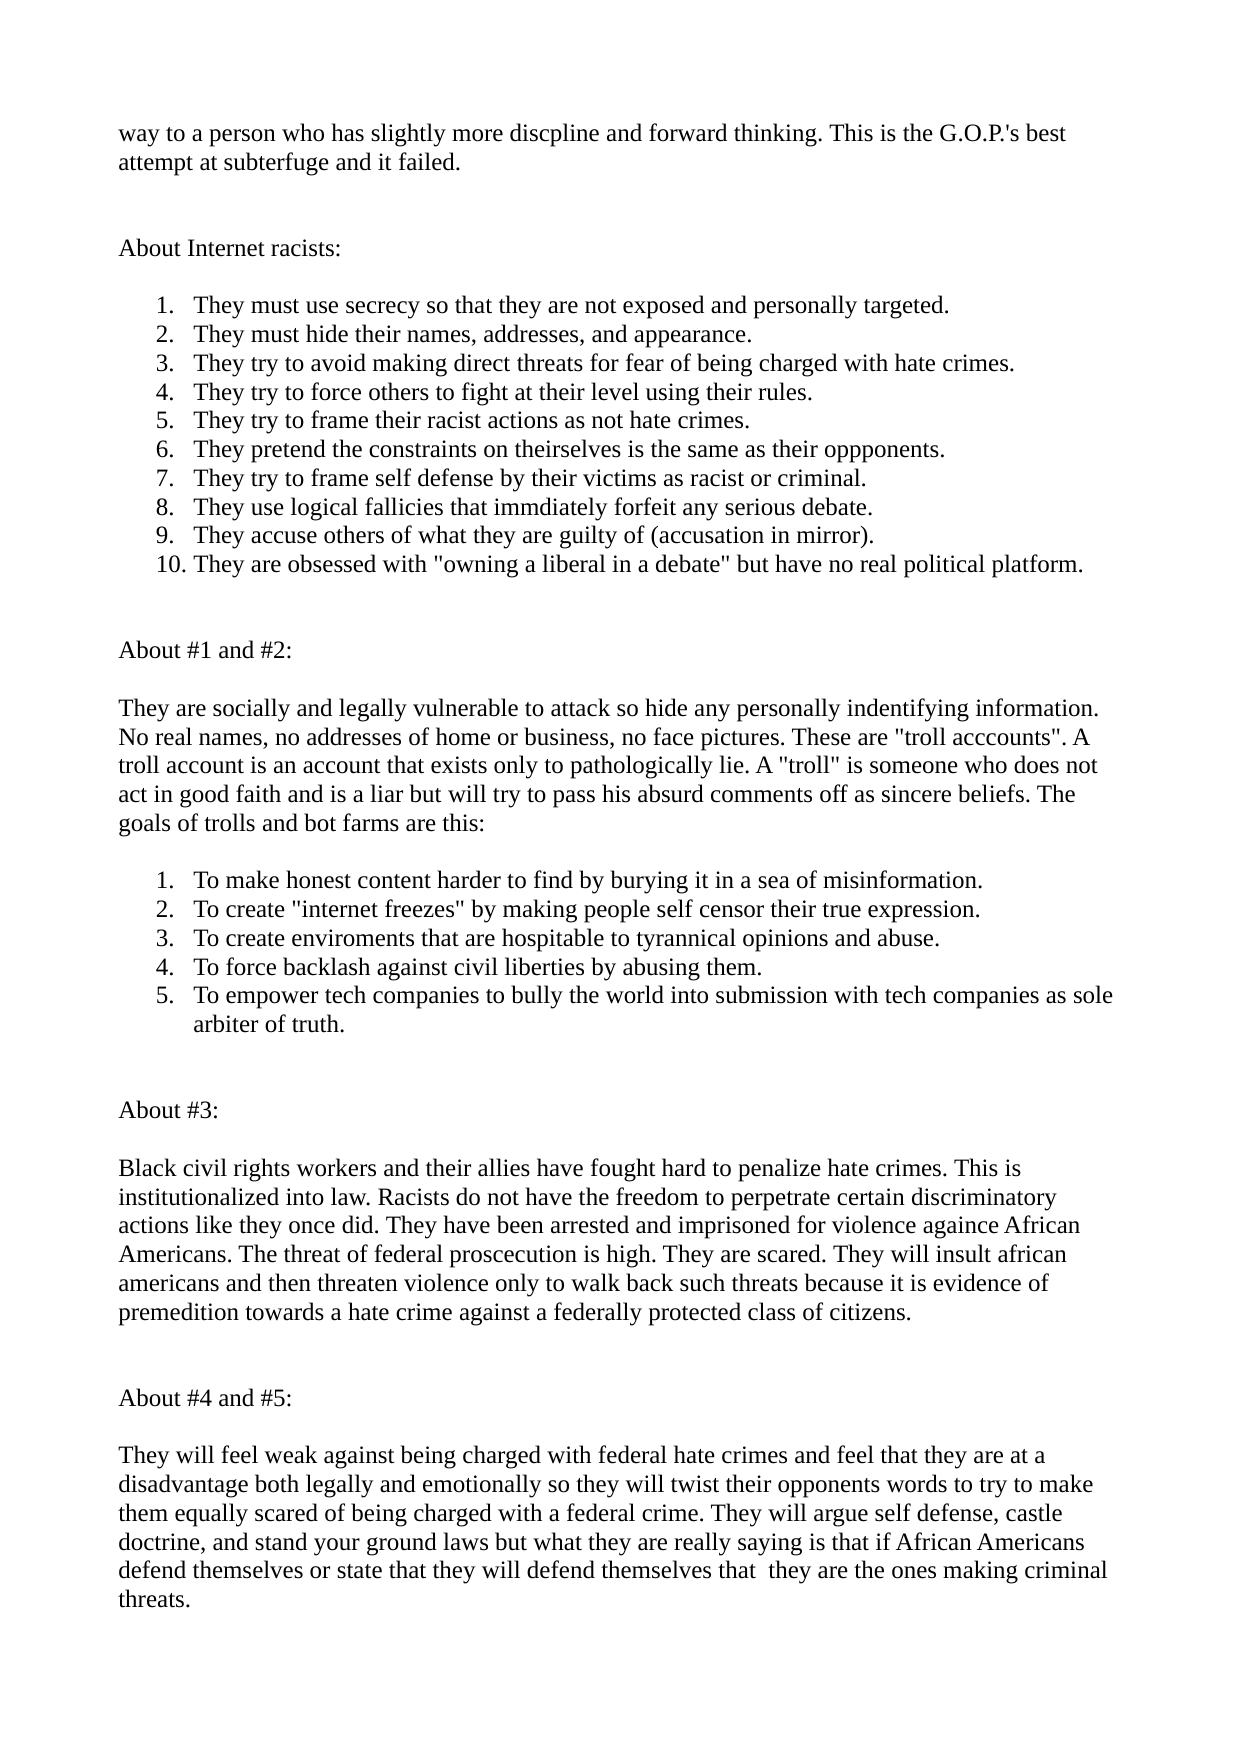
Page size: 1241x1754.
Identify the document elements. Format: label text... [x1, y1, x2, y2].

list They try to force others to fight at their level using their rules. [156, 377, 1122, 406]
list To empower tech companies to bully the world into submission with tech companies as sole arbiter of truth. [156, 981, 1122, 1038]
list They must hide their names, addresses, and appearance. [156, 319, 1122, 348]
text Black civil rights workers and their allies have fought hard to penalize hate crimes. This is institutionalized into law. Racists do not have the freedom to perpetrate certain discriminatory actions like they once did. They have been arrested and imprisoned for violence againce African Americans. The threat of federal proscecution is high. They are scared. They will insult african americans and then threaten violence only to walk back such threats because it is evidence of premedition towards a hate crime against a federally protected class of citizens. [118, 1153, 1122, 1326]
list They accuse others of what they are guilty of (accusation in mirror). [156, 521, 1122, 549]
list They pretend the constraints on theirselves is the same as their oppponents. [156, 434, 1122, 463]
list They try to frame self defense by their victims as racist or criminal. [156, 463, 1122, 492]
text About Internet racists: [118, 233, 1122, 262]
text way to a person who has slightly more discpline and forward thinking. This is the G.O.P.'s best attempt at subterfuge and it failed. [118, 118, 1122, 176]
list To make honest content harder to find by burying it in a sea of misinformation. [156, 866, 1122, 894]
list They try to avoid making direct threats for fear of being charged with hate crimes. [156, 348, 1122, 377]
list They use logical fallicies that immdiately forfeit any serious debate. [156, 492, 1122, 521]
list They must use secrecy so that they are not exposed and personally targeted. [156, 291, 1122, 319]
list They try to frame their racist actions as not hate crimes. [156, 406, 1122, 434]
text About #3: [118, 1096, 1122, 1124]
list To create "internet freezes" by making people self censor their true expression. [156, 894, 1122, 923]
text About #1 and #2: [118, 636, 1122, 664]
list To force backlash against civil liberties by abusing them. [156, 952, 1122, 981]
text About #4 and #5: [118, 1383, 1122, 1412]
text They will feel weak against being charged with federal hate crimes and feel that they are at a disadvantage both legally and emotionally so they will twist their opponents words to try to make them equally scared of being charged with a federal crime. They will argue self defense, castle doctrine, and stand your ground laws but what they are really saying is that if African Americans defend themselves or state that they will defend themselves that they are the ones making criminal threats. [118, 1441, 1122, 1613]
text They are socially and legally vulnerable to attack so hide any personally indentifying information. No real names, no addresses of home or business, no face pictures. These are "troll acccounts". A troll account is an account that exists only to pathologically lie. A "troll" is someone who does not act in good faith and is a liar but will try to pass his absurd comments off as sincere beliefs. The goals of trolls and bot farms are this: [118, 693, 1122, 837]
list To create enviroments that are hospitable to tyrannical opinions and abuse. [156, 923, 1122, 952]
list They are obsessed with "owning a liberal in a debate" but have no real political platform. [156, 549, 1122, 578]
